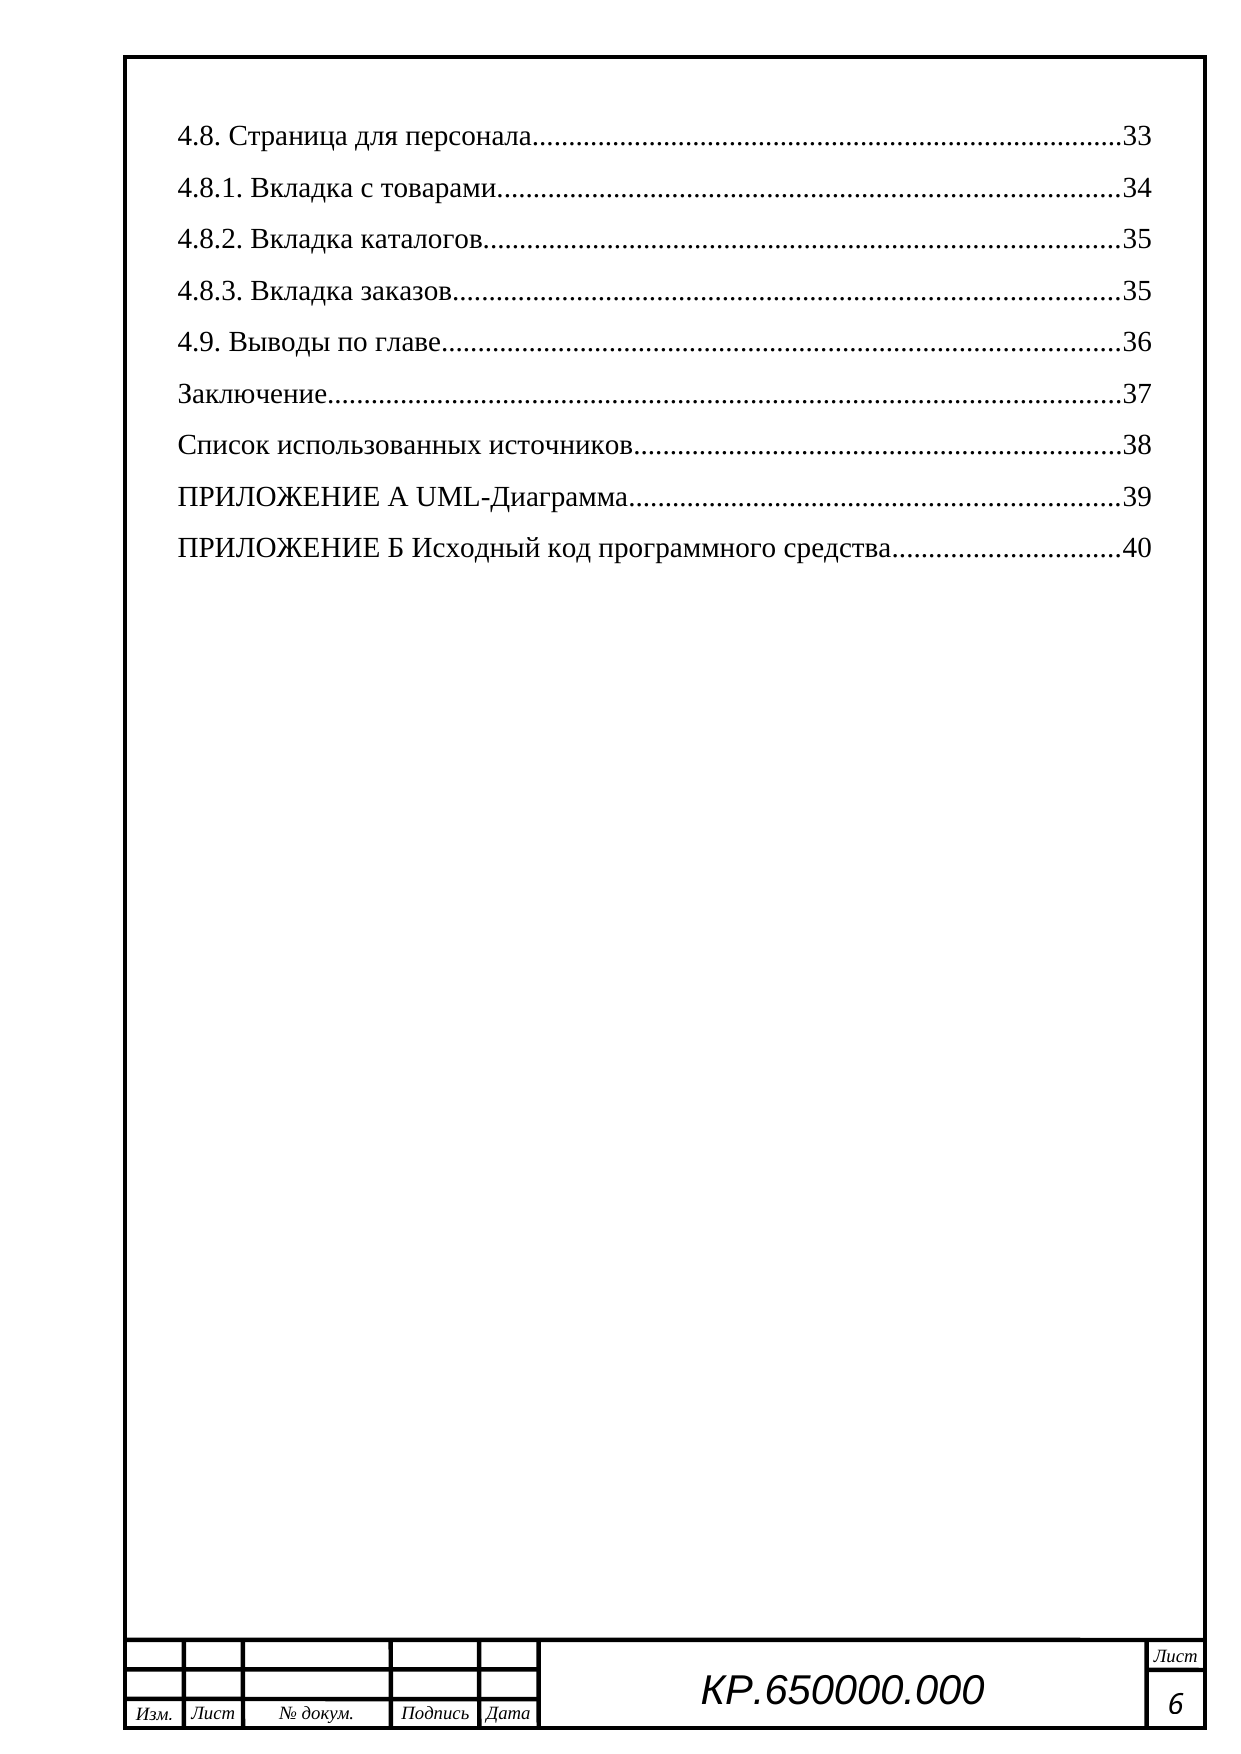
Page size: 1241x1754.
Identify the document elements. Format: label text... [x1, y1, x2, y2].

text Заключение 37 [177, 376, 1152, 409]
text ПРИЛОЖЕНИЕ А UML-Диаграмма 39 [177, 479, 1152, 513]
text 4.8.2. Вкладка каталогов 35 [177, 221, 1152, 255]
text 4.8. Страница для персонала 33 [177, 118, 1152, 152]
text 4.8.1. Вкладка с товарами 34 [177, 170, 1152, 203]
text ПРИЛОЖЕНИЕ Б Исходный код программного средства 40 [177, 531, 1152, 564]
text 4.8.3. Вкладка заказов 35 [177, 273, 1152, 306]
text 4.9. Выводы по главе 36 [177, 324, 1152, 358]
text Список использованных источников 38 [177, 427, 1152, 461]
